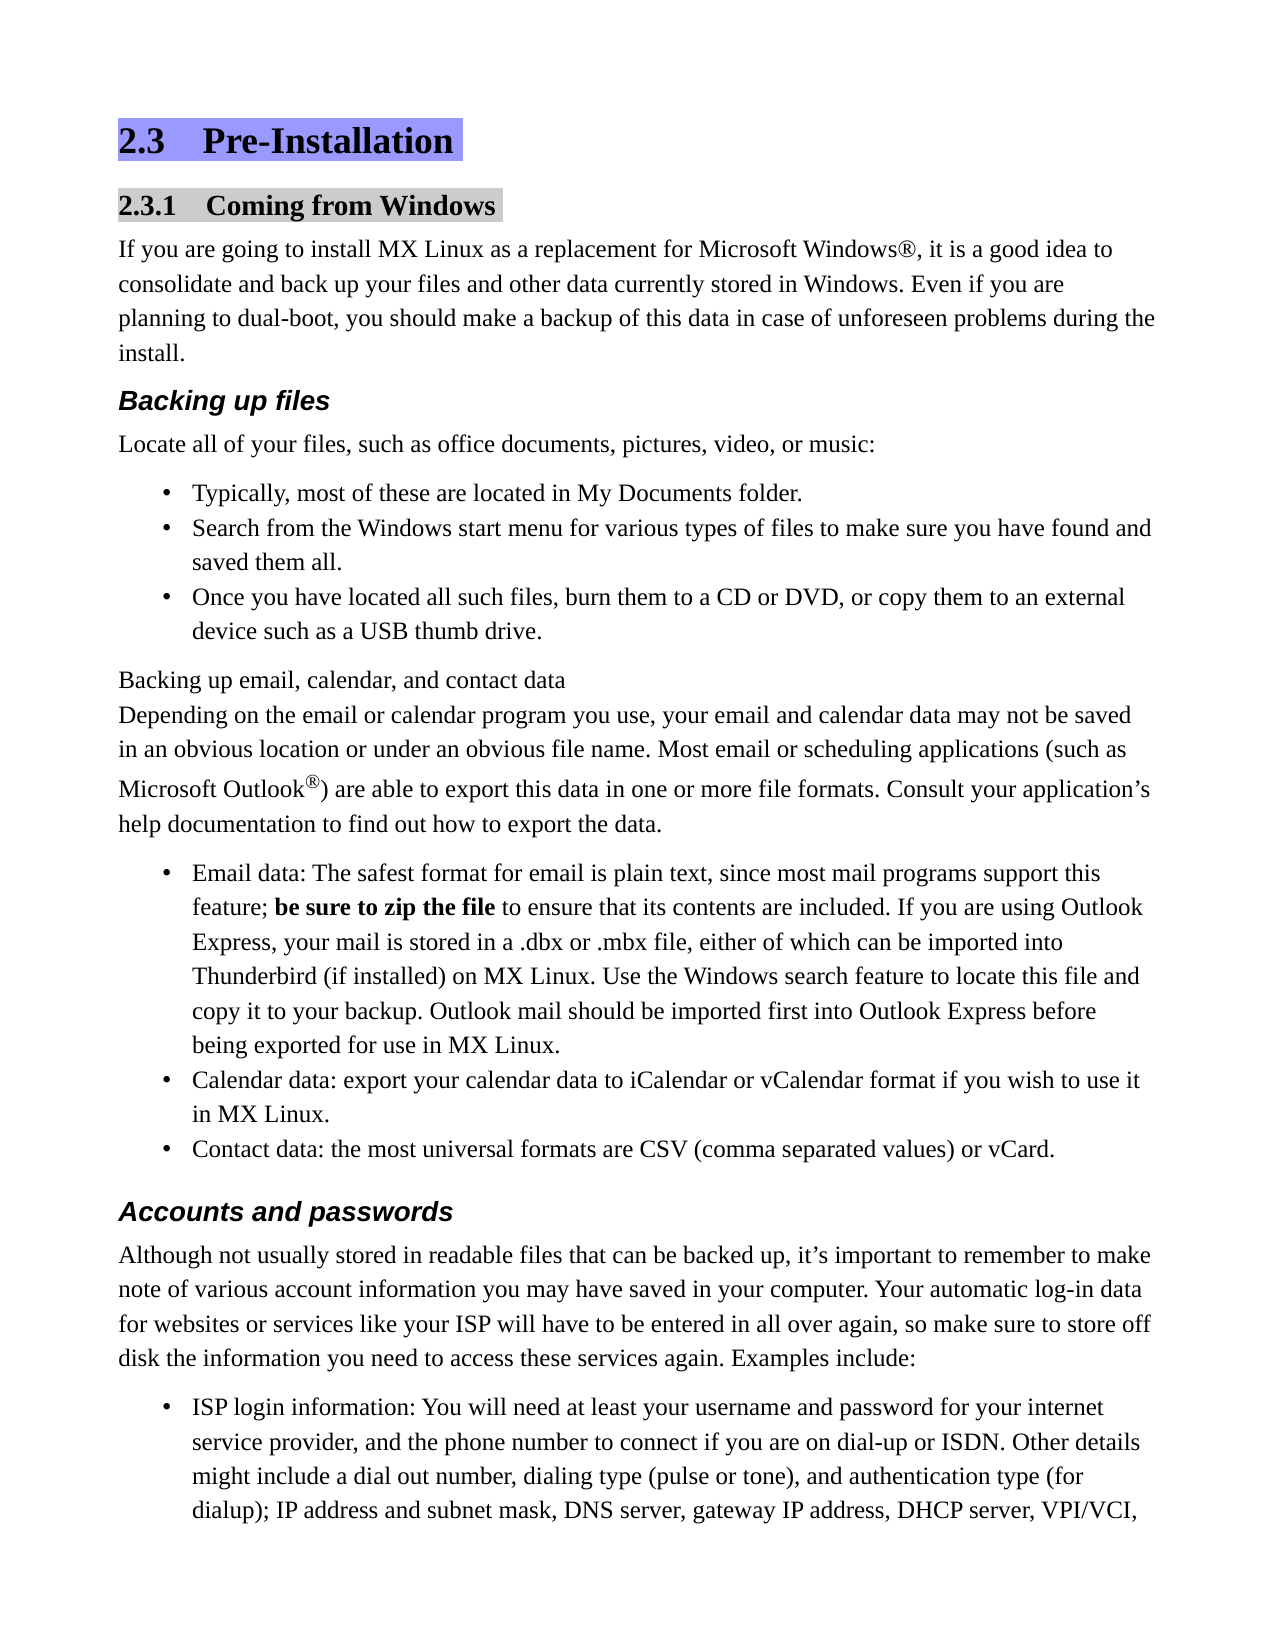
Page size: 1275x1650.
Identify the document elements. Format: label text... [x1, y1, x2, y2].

list Calendar data: export your calendar data to iCalendar or vCalendar format if you wish to use it in MX Linux. [162, 1065, 1157, 1128]
text If you are going to install MX Linux as a replacement for Microsoft Windows®, it is a good idea to consolidate and back up your files and other data currently stored in Windows. Even if you are planning to dual-boot, you should make a backup of this data in case of unforeseen problems during the install. [118, 234, 1157, 367]
text Although not usually stored in readable files that can be backed up, it’s important to remember to make note of various account information you may have saved in your computer. Your automatic log-in data for websites or services like your ISP will have to be entered in all over again, so make sure to store off disk the information you need to access these services again. Examples include: [118, 1240, 1157, 1372]
list Contact data: the most universal formats are CSV (comma separated values) or vCard. [162, 1134, 1157, 1162]
list Typically, most of these are located in My Documents folder. [162, 478, 1157, 507]
list Once you have located all such files, burn them to a CD or DVD, or copy them to an external device such as a USB thumb drive. [162, 582, 1157, 645]
subtitle Accounts and passwords [118, 1195, 1157, 1227]
subtitle 2.3.1 Coming from Windows [503, 188, 1157, 222]
list ISP login information: You will need at least your username and password for your internet service provider, and the phone number to connect if you are on dial-up or ISDN. Other details might include a dial out number, dialing type (pulse or tone), and authentication type (for dialup); IP address and subnet mask, DNS server, gateway IP address, DHCP server, VPI/VCI, [162, 1392, 1157, 1524]
text Depending on the email or calendar program you use, your email and calendar data may not be saved in an obvious location or under an obvious file name. Most email or scheduling applications (such as Microsoft Outlook®) are able to export this data in one or more file formats. Consult your application’s help documentation to find out how to export the data. [118, 700, 1157, 838]
list Email data: The safest format for email is plain text, since most mail programs support this feature; be sure to zip the file to ensure that its contents are included. If you are using Outlook Express, your mail is stored in a .dbx or .mbx file, either of which can be imported into Thunderbird (if installed) on MX Linux. Use the Windows search feature to locate this file and copy it to your backup. Outlook mail should be imported first into Outlook Express before being exported for use in MX Linux. [162, 858, 1157, 1059]
subtitle 2.3 Pre-Installation [463, 118, 1157, 161]
list Search from the Windows start menu for various types of files to make sure you have found and saved them all. [162, 513, 1157, 576]
text Backing up email, calendar, and contact data [118, 665, 1157, 694]
text Locate all of your files, such as office documents, pictures, video, or music: [118, 429, 1157, 458]
subtitle Backing up files [118, 385, 1157, 417]
